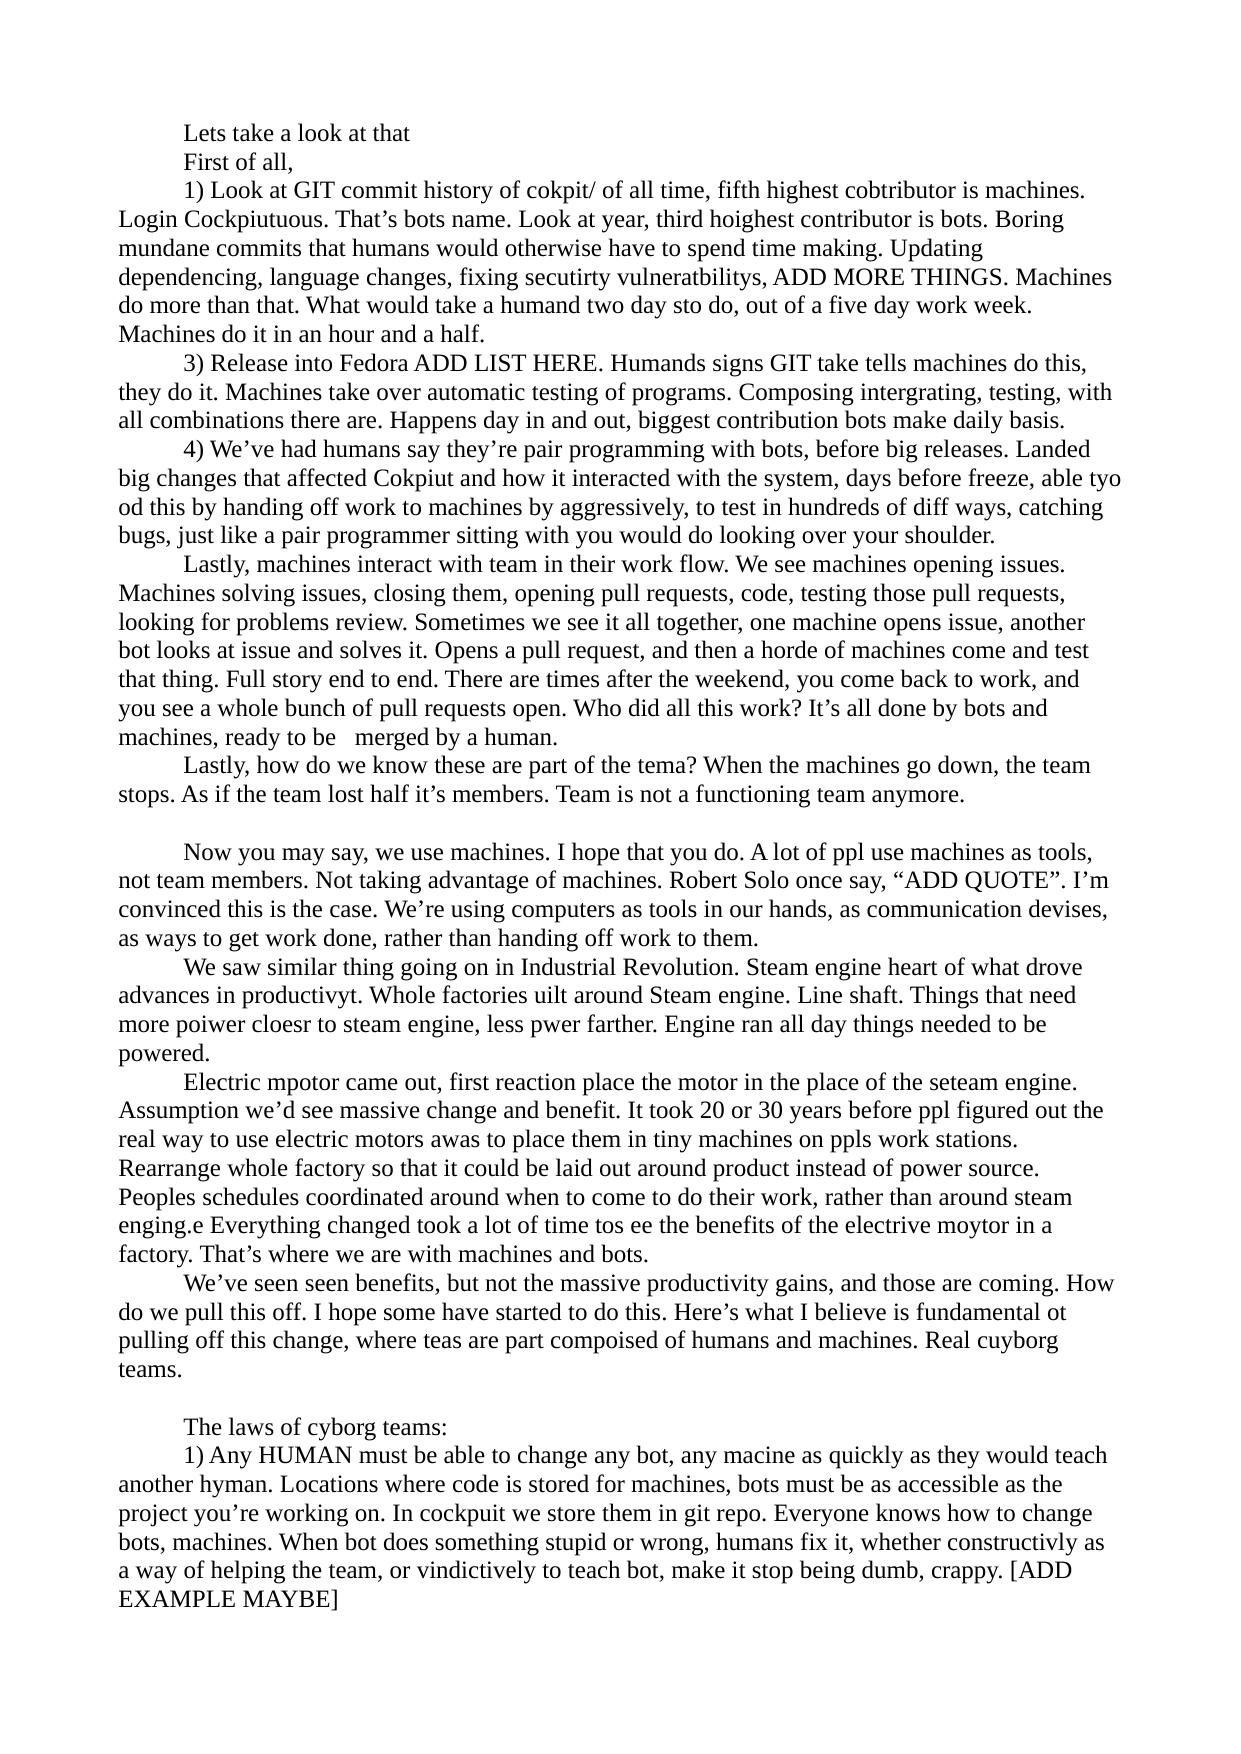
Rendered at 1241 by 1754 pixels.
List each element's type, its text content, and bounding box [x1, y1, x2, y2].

text Now you may say, we use machines. I hope that you do. A lot of ppl use machines as tools, not team members. Not taking advantage of machines. Robert Solo once say, “ADD QUOTE”. I’m convinced this is the case. We’re using computers as tools in our hands, as communication devises, as ways to get work done, rather than handing off work to them. [118, 837, 1122, 952]
text Electric mpotor came out, first reaction place the motor in the place of the seteam engine. Assumption we’d see massive change and benefit. It took 20 or 30 years before ppl figured out the real way to use electric motors awas to place them in tiny machines on ppls work stations. Rearrange whole factory so that it could be laid out around product instead of power source. Peoples schedules coordinated around when to come to do their work, rather than around steam enging.e Everything changed took a lot of time tos ee the benefits of the electrive moytor in a factory. That’s where we are with machines and bots. [118, 1067, 1122, 1268]
text First of all, [118, 147, 1122, 176]
text The laws of cyborg teams: [118, 1412, 1122, 1441]
text We saw similar thing going on in Industrial Revolution. Steam engine heart of what drove advances in productivyt. Whole factories uilt around Steam engine. Line shaft. Things that need more poiwer cloesr to steam engine, less pwer farther. Engine ran all day things needed to be powered. [118, 952, 1122, 1067]
text 3) Release into Fedora ADD LIST HERE. Humands signs GIT take tells machines do this, they do it. Machines take over automatic testing of programs. Composing intergrating, testing, with all combinations there are. Happens day in and out, biggest contribution bots make daily basis. [118, 348, 1122, 434]
text 4) We’ve had humans say they’re pair programming with bots, before big releases. Landed big changes that affected Cokpiut and how it interacted with the system, days before freeze, able tyo od this by handing off work to machines by aggressively, to test in hundreds of diff ways, catching bugs, just like a pair programmer sitting with you would do looking over your shoulder. [118, 434, 1122, 549]
text Lastly, how do we know these are part of the tema? When the machines go down, the team stops. As if the team lost half it’s members. Team is not a functioning team anymore. [118, 751, 1122, 808]
text We’ve seen seen benefits, but not the massive productivity gains, and those are coming. How do we pull this off. I hope some have started to do this. Here’s what I believe is fundamental ot pulling off this change, where teas are part compoised of humans and machines. Real cuyborg teams. [118, 1268, 1122, 1383]
text Lets take a look at that [118, 118, 1122, 147]
text 1) Any HUMAN must be able to change any bot, any macine as quickly as they would teach another hyman. Locations where code is stored for machines, bots must be as accessible as the project you’re working on. In cockpuit we store them in git repo. Everyone knows how to change bots, machines. When bot does something stupid or wrong, humans fix it, whether constructivly as a way of helping the team, or vindictively to teach bot, make it stop being dumb, crappy. [ADD EXAMPLE MAYBE] [118, 1441, 1122, 1613]
text 1) Look at GIT commit history of cokpit/ of all time, fifth highest cobtributor is machines. Login Cockpiutuous. That’s bots name. Look at year, third hoighest contributor is bots. Boring mundane commits that humans would otherwise have to spend time making. Updating dependencing, language changes, fixing secutirty vulneratbilitys, ADD MORE THINGS. Machines do more than that. What would take a humand two day sto do, out of a five day work week. Machines do it in an hour and a half. [118, 176, 1122, 348]
text Lastly, machines interact with team in their work flow. We see machines opening issues. Machines solving issues, closing them, opening pull requests, code, testing those pull requests, looking for problems review. Sometimes we see it all together, one machine opens issue, another bot looks at issue and solves it. Opens a pull request, and then a horde of machines come and test that thing. Full story end to end. There are times after the weekend, you come back to work, and you see a whole bunch of pull requests open. Who did all this work? It’s all done by bots and machines, ready to be merged by a human. [118, 549, 1122, 751]
